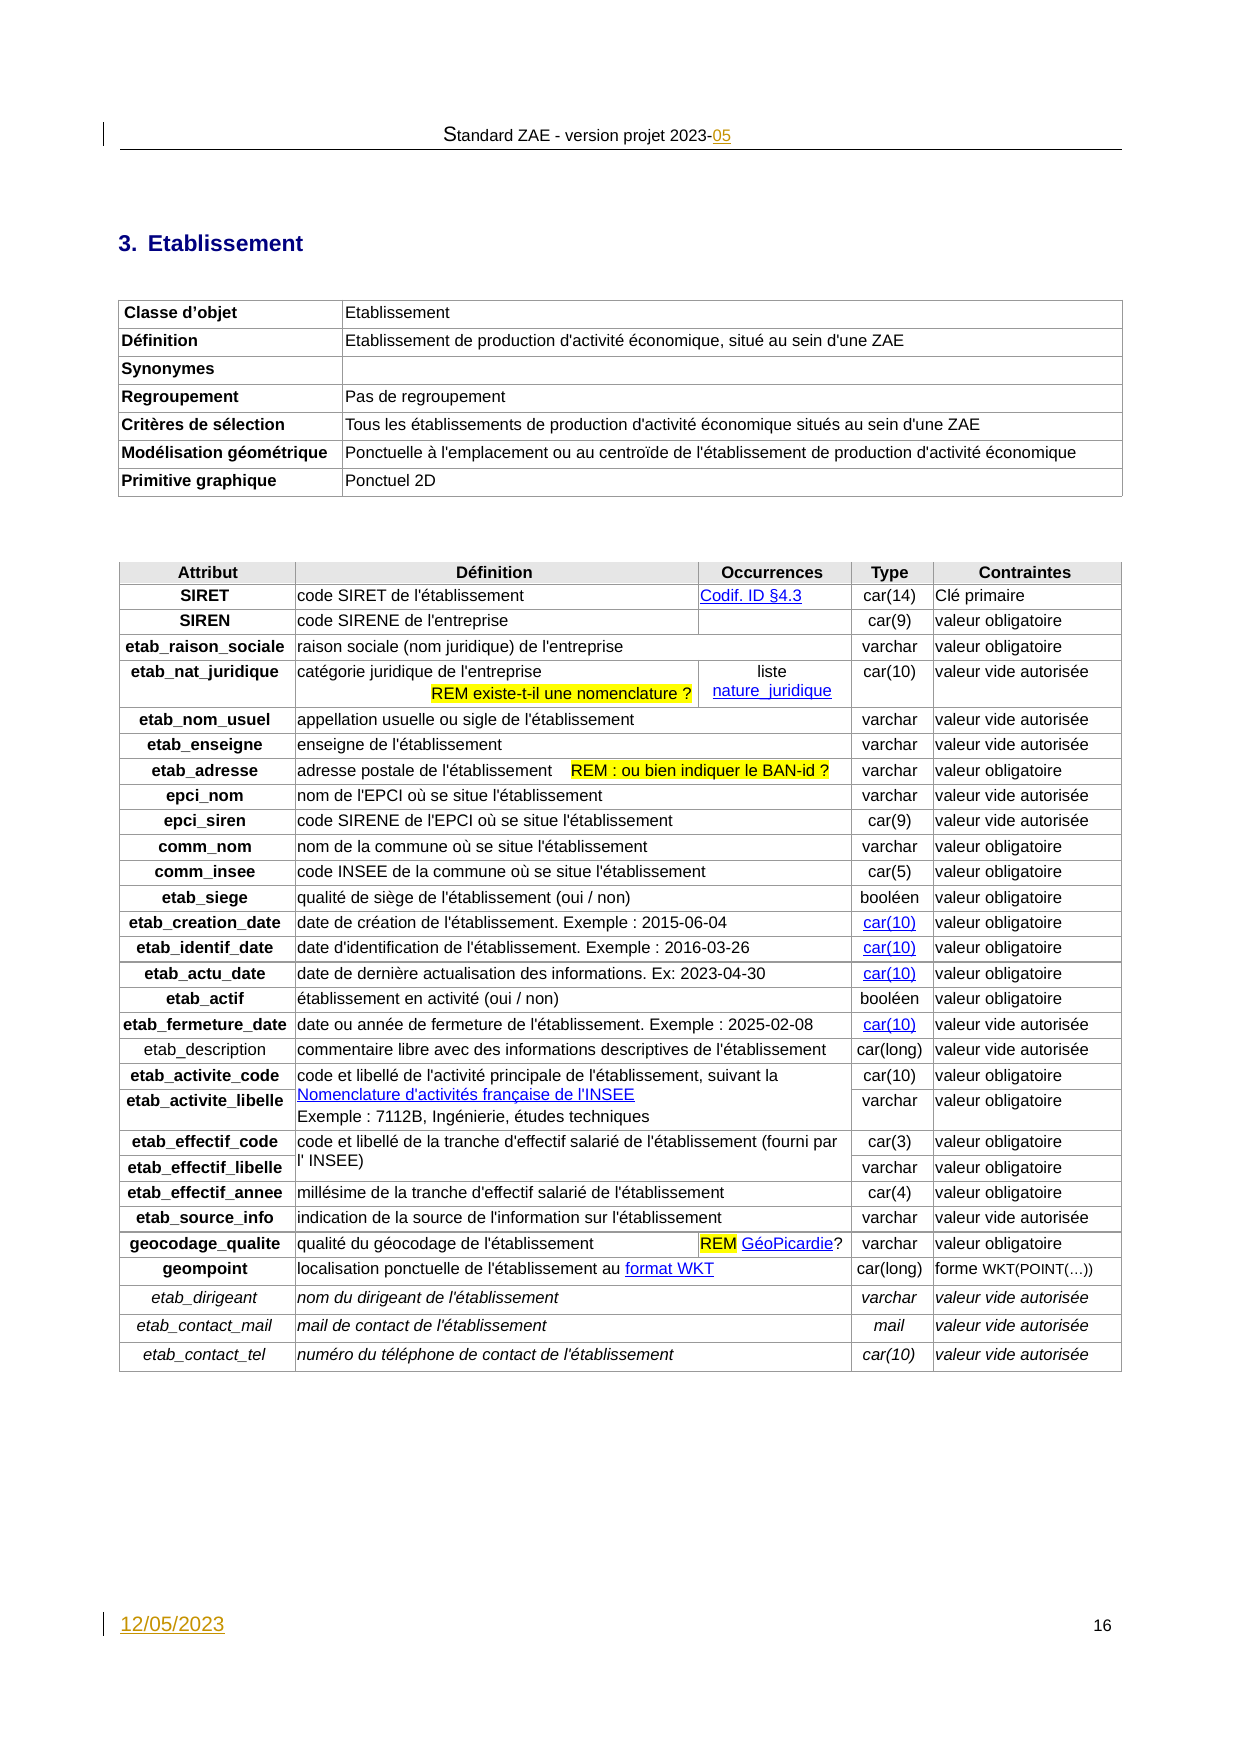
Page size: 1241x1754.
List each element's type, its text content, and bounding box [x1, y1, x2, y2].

table_cell qualité de siège de l'établissement (oui / non) [296, 886, 851, 911]
table_cell valeur obligatoire [934, 1233, 1121, 1257]
table_cell car(4) [852, 1182, 933, 1206]
table_cell varchar [852, 734, 933, 758]
table_cell car(9) [852, 610, 933, 634]
table_cell car(10) [852, 912, 933, 936]
table_cell valeur obligatoire [934, 1156, 1121, 1181]
table_cell Synonymes [119, 357, 342, 384]
table_cell code et libellé de l'activité principale de l'établissement, suivant la Nomenclature d'activités française de l'INSEE Exemple : 7112B, Ingénierie, études techniques [296, 1064, 851, 1130]
table_cell varchar [852, 759, 933, 783]
table_cell varchar [852, 1090, 933, 1130]
table_cell etab_fermeture_date [120, 1013, 295, 1038]
table_cell etab_effectif_annee [120, 1182, 295, 1206]
table_cell [343, 357, 1122, 384]
table_cell valeur obligatoire [934, 610, 1121, 634]
table_cell etab_effectif_libelle [120, 1156, 295, 1181]
table_cell etab_siege [120, 886, 295, 911]
table_header Contraintes [934, 562, 1121, 583]
table_cell Pas de regroupement [343, 385, 1122, 412]
table_cell geompoint [120, 1258, 295, 1285]
table_cell code SIRET de l'établissement [296, 585, 698, 609]
table_cell car(10) [852, 661, 933, 707]
table_cell date ou année de fermeture de l'établissement. Exemple : 2025-02-08 [296, 1013, 851, 1038]
table_cell etab_source_info [120, 1207, 295, 1231]
table_cell Etablissement de production d'activité économique, situé au sein d'une ZAE [343, 329, 1122, 356]
table_cell valeur vide autorisée [934, 1013, 1121, 1038]
table_cell date de dernière actualisation des informations. Ex: 2023-04-30 [296, 963, 851, 987]
table_cell car(long) [852, 1258, 933, 1285]
table_cell liste nature_juridique [699, 661, 851, 707]
table_cell date d'identification de l'établissement. Exemple : 2016-03-26 [296, 937, 851, 961]
table_cell etab_creation_date [120, 912, 295, 936]
table_cell raison sociale (nom juridique) de l'entreprise [296, 635, 851, 660]
table_cell car(long) [852, 1039, 933, 1063]
table_cell valeur obligatoire [934, 635, 1121, 660]
table_cell comm_nom [120, 835, 295, 860]
table_cell adresse postale de l'établissement REM : ou bien indiquer le BAN-id ? [296, 759, 851, 783]
table_cell etab_actif [120, 988, 295, 1012]
table_cell varchar [852, 1286, 933, 1314]
table_cell valeur vide autorisée [934, 661, 1121, 707]
table_cell varchar [852, 835, 933, 860]
table_cell mail [852, 1315, 933, 1342]
table_cell date de création de l'établissement. Exemple : 2015-06-04 [296, 912, 851, 936]
table_cell car(10) [852, 1343, 933, 1371]
subtitle Etablissement [118, 230, 1122, 256]
table_cell valeur vide autorisée [934, 810, 1121, 834]
table_cell nom de la commune où se situe l'établissement [296, 835, 851, 860]
table_cell valeur obligatoire [934, 1182, 1121, 1206]
table_cell varchar [852, 1207, 933, 1231]
table_cell Ponctuel 2D [343, 469, 1122, 496]
table_cell varchar [852, 1233, 933, 1257]
table_cell car(10) [852, 963, 933, 987]
table_cell REM GéoPicardie? [699, 1233, 851, 1257]
table_cell varchar [852, 708, 933, 733]
table_cell epci_siren [120, 810, 295, 834]
table_cell code INSEE de la commune où se situe l'établissement [296, 861, 851, 885]
table_cell Définition [119, 329, 342, 356]
table_cell car(14) [852, 585, 933, 609]
table_cell etab_contact_tel [120, 1343, 295, 1371]
table_cell valeur obligatoire [934, 988, 1121, 1012]
table_cell indication de la source de l'information sur l'établissement [296, 1207, 851, 1231]
table_cell Ponctuelle à l'emplacement ou au centroïde de l'établissement de production d'activité économique [343, 441, 1122, 468]
table_cell car(10) [852, 1064, 933, 1088]
table_header Classe d’objet [119, 301, 342, 328]
table_cell valeur obligatoire [934, 1131, 1121, 1155]
table_cell car(9) [852, 810, 933, 834]
table_cell valeur obligatoire [934, 912, 1121, 936]
table_cell car(10) [852, 937, 933, 961]
table_header Définition [296, 562, 698, 583]
table_cell etab_adresse [120, 759, 295, 783]
table_cell catégorie juridique de l'entreprise REM existe-t-il une nomenclature ? [296, 661, 698, 707]
table_cell etab_raison_sociale [120, 635, 295, 660]
table_cell booléen [852, 988, 933, 1012]
table_cell valeur obligatoire [934, 835, 1121, 860]
table_cell etab_nom_usuel [120, 708, 295, 733]
table_cell valeur vide autorisée [934, 734, 1121, 758]
table_cell mail de contact de l'établissement [296, 1315, 851, 1342]
table_cell epci_nom [120, 785, 295, 809]
table_cell car(3) [852, 1131, 933, 1155]
table_cell etab_dirigeant [120, 1286, 295, 1314]
table_cell valeur obligatoire [934, 1090, 1121, 1130]
table_cell valeur vide autorisée [934, 1286, 1121, 1314]
table_cell appellation usuelle ou sigle de l'établissement [296, 708, 851, 733]
table_cell etab_effectif_code [120, 1131, 295, 1155]
table_cell nom de l'EPCI où se situe l'établissement [296, 785, 851, 809]
table_cell Modélisation géométrique [119, 441, 342, 468]
table_cell etab_activite_libelle [120, 1090, 295, 1130]
table_cell varchar [852, 635, 933, 660]
table_cell numéro du téléphone de contact de l'établissement [296, 1343, 851, 1371]
table_cell forme WKT(POINT(…)) [934, 1258, 1121, 1285]
table_cell établissement en activité (oui / non) [296, 988, 851, 1012]
table_cell booléen [852, 886, 933, 911]
table_cell valeur obligatoire [934, 861, 1121, 885]
table_cell etab_contact_mail [120, 1315, 295, 1342]
table_cell Tous les établissements de production d'activité économique situés au sein d'une ZAE [343, 413, 1122, 440]
table_cell valeur vide autorisée [934, 1207, 1121, 1231]
table_cell valeur vide autorisée [934, 1315, 1121, 1342]
table_cell valeur obligatoire [934, 937, 1121, 961]
table_cell code SIRENE de l'entreprise [296, 610, 698, 634]
table_header Etablissement [343, 301, 1122, 328]
table_cell valeur vide autorisée [934, 785, 1121, 809]
table_header Type [852, 562, 933, 583]
table_cell valeur obligatoire [934, 963, 1121, 987]
table_cell valeur vide autorisée [934, 708, 1121, 733]
table_cell Clé primaire [934, 585, 1121, 609]
table_cell etab_nat_juridique [120, 661, 295, 707]
table_cell etab_enseigne [120, 734, 295, 758]
table_cell millésime de la tranche d'effectif salarié de l'établissement [296, 1182, 851, 1206]
table_header Attribut [120, 562, 295, 583]
table_cell etab_actu_date [120, 963, 295, 987]
table_cell valeur obligatoire [934, 886, 1121, 911]
table_cell commentaire libre avec des informations descriptives de l'établissement [296, 1039, 851, 1063]
table_cell nom du dirigeant de l'établissement [296, 1286, 851, 1314]
table_cell etab_description [120, 1039, 295, 1063]
table_cell enseigne de l'établissement [296, 734, 851, 758]
table_cell geocodage_qualite [120, 1233, 295, 1257]
table_cell code SIRENE de l'EPCI où se situe l'établissement [296, 810, 851, 834]
table_cell valeur vide autorisée [934, 1343, 1121, 1371]
table_cell [699, 610, 851, 634]
table_cell SIRET [120, 585, 295, 609]
table_cell Critères de sélection [119, 413, 342, 440]
table_cell car(10) [852, 1013, 933, 1038]
table_cell code et libellé de la tranche d'effectif salarié de l'établissement (fourni par l' INSEE) [296, 1131, 851, 1181]
table_cell localisation ponctuelle de l'établissement au format WKT [296, 1258, 851, 1285]
table_cell varchar [852, 785, 933, 809]
table_cell etab_identif_date [120, 937, 295, 961]
table_cell qualité du géocodage de l'établissement [296, 1233, 698, 1257]
table_cell valeur vide autorisée [934, 1039, 1121, 1063]
table_cell Regroupement [119, 385, 342, 412]
table_cell varchar [852, 1156, 933, 1181]
table_cell car(5) [852, 861, 933, 885]
table_cell valeur obligatoire [934, 759, 1121, 783]
table_header Occurrences [699, 562, 851, 583]
table_cell SIREN [120, 610, 295, 634]
table_cell valeur obligatoire [934, 1064, 1121, 1088]
table_cell Primitive graphique [119, 469, 342, 496]
table_cell comm_insee [120, 861, 295, 885]
table_cell Codif. ID §4.3 [699, 585, 851, 609]
table_cell etab_activite_code [120, 1064, 295, 1088]
